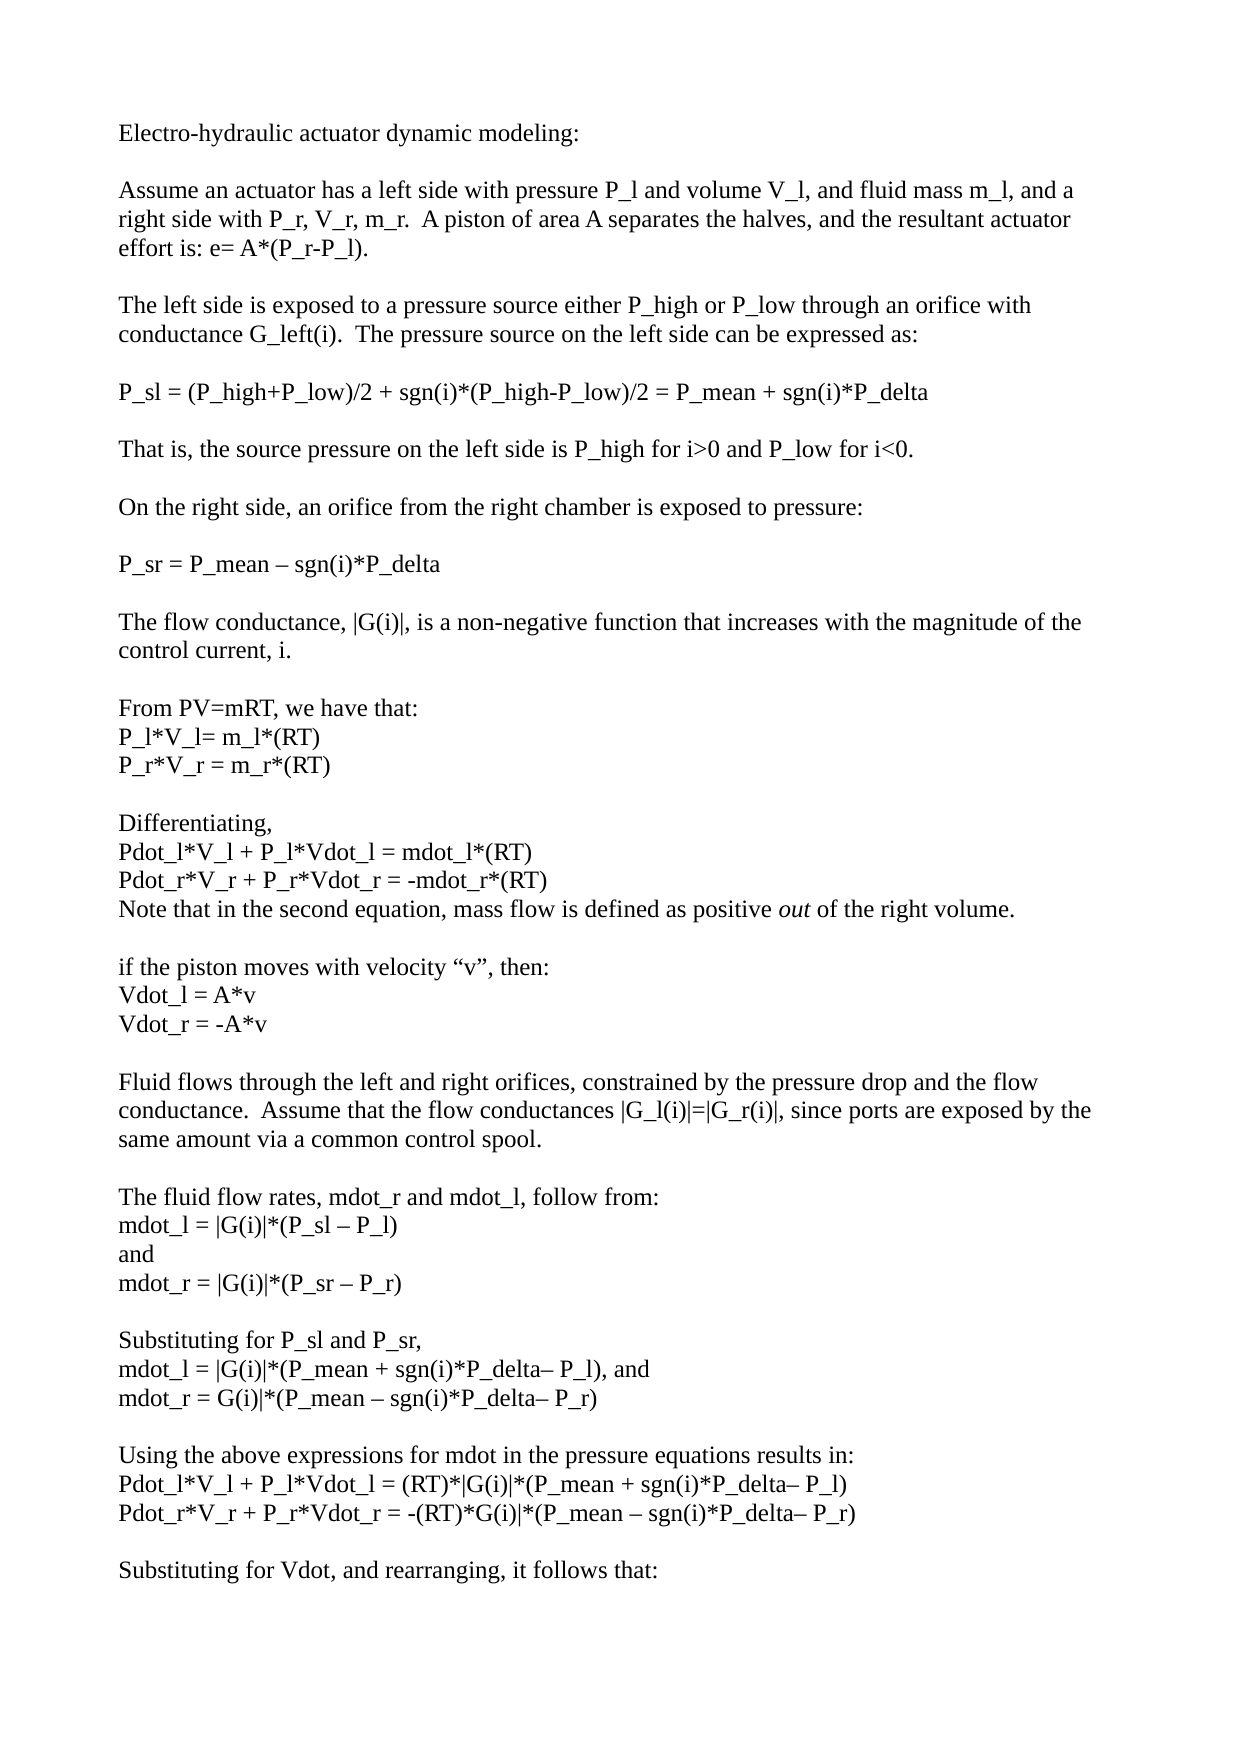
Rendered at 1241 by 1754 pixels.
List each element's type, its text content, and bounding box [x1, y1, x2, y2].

text Substituting for Vdot, and rearranging, it follows that: [118, 1556, 1122, 1584]
text On the right side, an orifice from the right chamber is exposed to pressure: [118, 492, 1122, 521]
text P_r*V_r = m_r*(RT) [118, 751, 1122, 779]
text mdot_r = G(i)|*(P_mean – sgn(i)*P_delta– P_r) [118, 1383, 1122, 1412]
text The flow conductance, |G(i)|, is a non-negative function that increases with the magnitude of the control current, i. [118, 607, 1122, 664]
text mdot_r = |G(i)|*(P_sr – P_r) [118, 1268, 1122, 1297]
text P_sl = (P_high+P_low)/2 + sgn(i)*(P_high-P_low)/2 = P_mean + sgn(i)*P_delta [118, 377, 1122, 406]
text P_sr = P_mean – sgn(i)*P_delta [118, 549, 1122, 578]
text Pdot_r*V_r + P_r*Vdot_r = -(RT)*G(i)|*(P_mean – sgn(i)*P_delta– P_r) [118, 1498, 1122, 1527]
text The left side is exposed to a pressure source either P_high or P_low through an orifice with conductance G_left(i). The pressure source on the left side can be expressed as: [118, 291, 1122, 348]
text Fluid flows through the left and right orifices, constrained by the pressure drop and the flow conductance. Assume that the flow conductances |G_l(i)|=|G_r(i)|, since ports are exposed by the same amount via a common control spool. [118, 1067, 1122, 1153]
text mdot_l = |G(i)|*(P_sl – P_l) [118, 1211, 1122, 1239]
text Assume an actuator has a left side with pressure P_l and volume V_l, and fluid mass m_l, and a right side with P_r, V_r, m_r. A piston of area A separates the halves, and the resultant actuator effort is: e= A*(P_r-P_l). [118, 176, 1122, 262]
text Vdot_r = -A*v [118, 1009, 1122, 1038]
text Pdot_l*V_l + P_l*Vdot_l = mdot_l*(RT) [118, 837, 1122, 866]
text if the piston moves with velocity “v”, then: [118, 952, 1122, 981]
text Vdot_l = A*v [118, 981, 1122, 1009]
text P_l*V_l= m_l*(RT) [118, 722, 1122, 751]
text The fluid flow rates, mdot_r and mdot_l, follow from: [118, 1182, 1122, 1211]
text From PV=mRT, we have that: [118, 693, 1122, 722]
text Pdot_l*V_l + P_l*Vdot_l = (RT)*|G(i)|*(P_mean + sgn(i)*P_delta– P_l) [118, 1469, 1122, 1498]
text Differentiating, [118, 808, 1122, 837]
text Substituting for P_sl and P_sr, [118, 1326, 1122, 1354]
text That is, the source pressure on the left side is P_high for i>0 and P_low for i<0. [118, 434, 1122, 463]
text Pdot_r*V_r + P_r*Vdot_r = -mdot_r*(RT) [118, 866, 1122, 894]
text Note that in the second equation, mass flow is defined as positive out of the right volume. [118, 894, 1122, 923]
text and [118, 1239, 1122, 1268]
text Using the above expressions for mdot in the pressure equations results in: [118, 1441, 1122, 1469]
text Electro-hydraulic actuator dynamic modeling: [118, 118, 1122, 147]
text mdot_l = |G(i)|*(P_mean + sgn(i)*P_delta– P_l), and [118, 1354, 1122, 1383]
